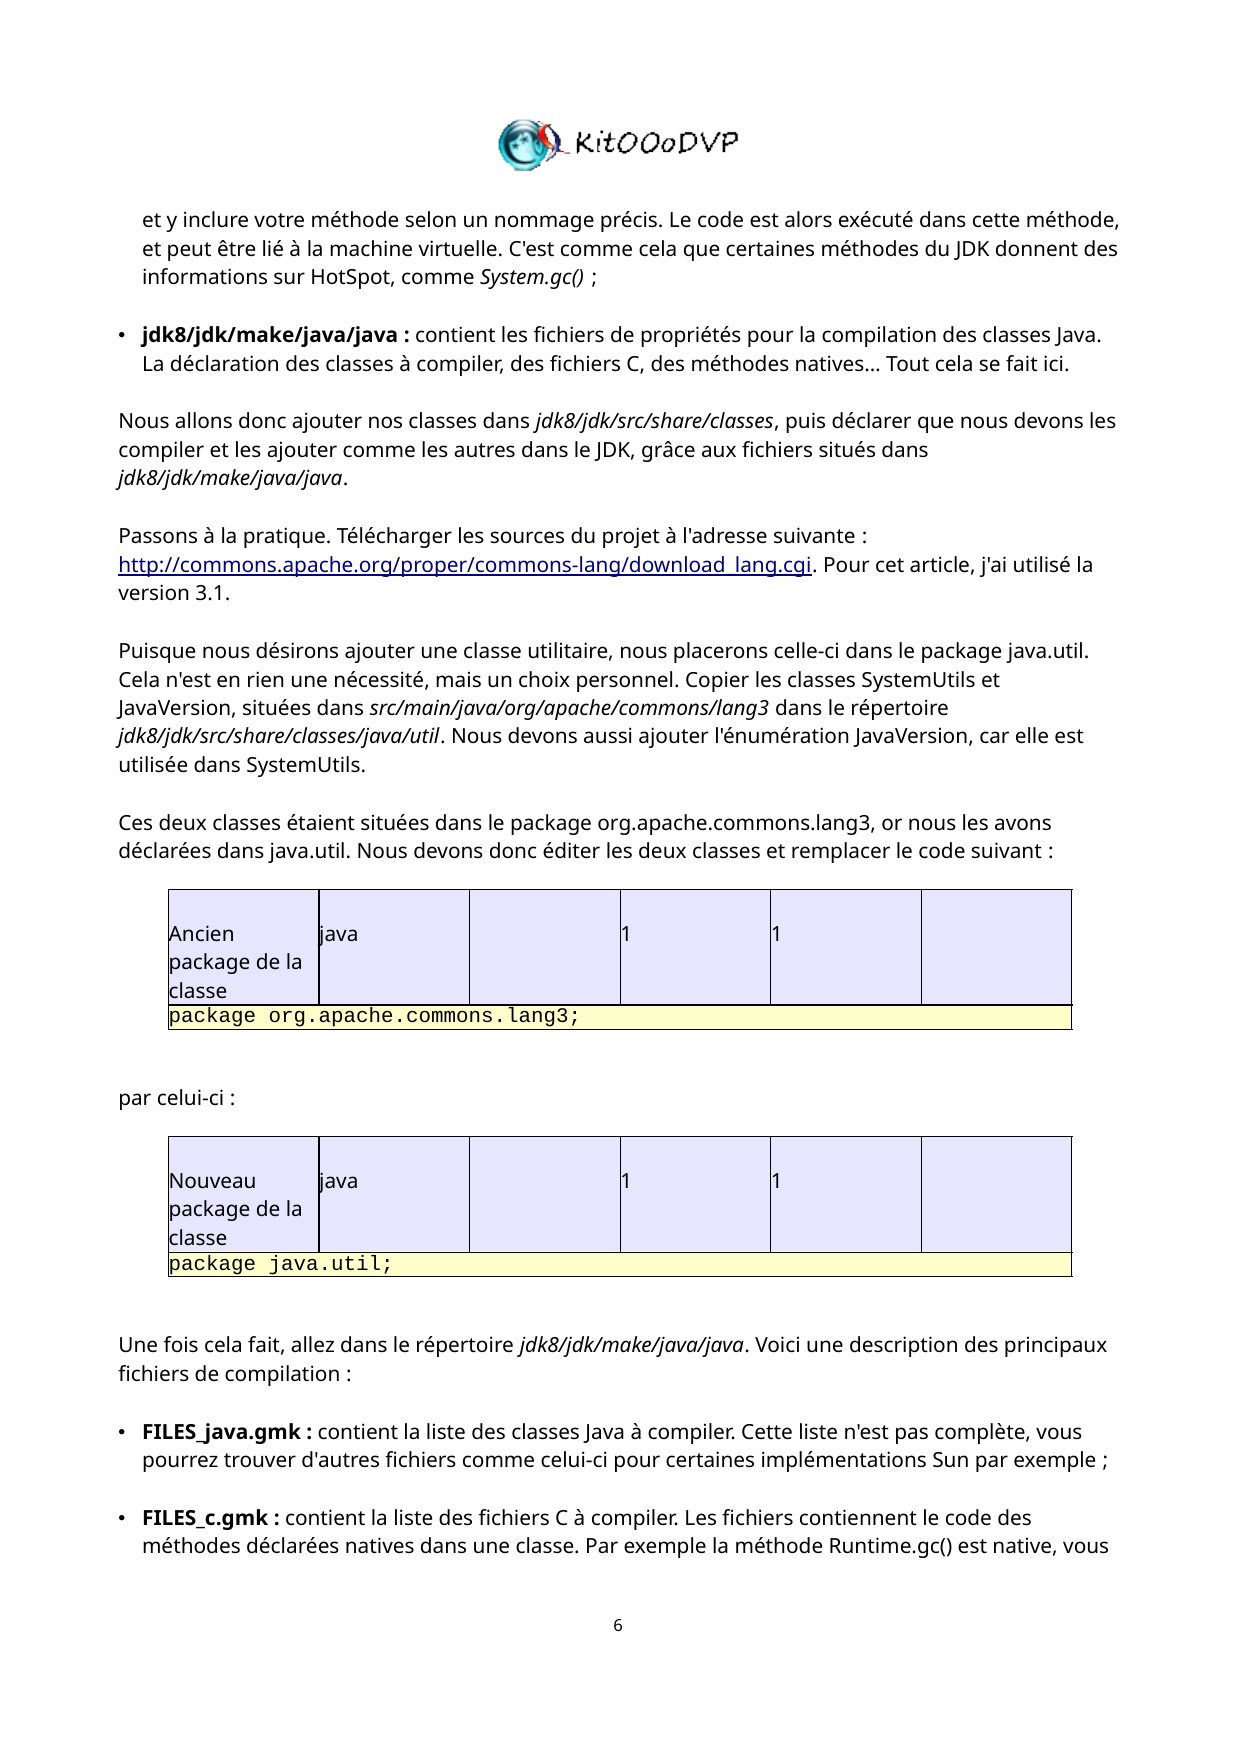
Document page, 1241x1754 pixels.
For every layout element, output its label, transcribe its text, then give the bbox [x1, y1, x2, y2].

table_header 1 [771, 890, 921, 1004]
table_header 1 [621, 890, 770, 1004]
text Une fois cela fait, allez dans le répertoire jdk8/jdk/make/java/java. Voici une description des principaux fichiers de compilation : [118, 1331, 1122, 1387]
table_header 1 [621, 1137, 770, 1251]
table_header [922, 890, 1071, 1004]
text Ces deux classes étaient situées dans le package org.apache.commons.lang3, or nous les avons déclarées dans java.util. Nous devons donc éditer les deux classes et remplacer le code suivant : [118, 808, 1122, 865]
list et y inclure votre méthode selon un nommage précis. Le code est alors exécuté dans cette méthode, et peut être lié à la machine virtuelle. C'est comme cela que certaines méthodes du JDK donnent des informations sur HotSpot, comme System.gc() ; [118, 206, 1122, 291]
picture [497, 118, 743, 173]
list FILES_java.gmk : contient la liste des classes Java à compiler. Cette liste n'est pas complète, vous pourrez trouver d'autres fichiers comme celui-ci pour certaines implémentations Sun par exemple ; [118, 1417, 1122, 1474]
list FILES_c.gmk : contient la liste des fichiers C à compiler. Les fichiers contiennent le code des méthodes déclarées natives dans une classe. Par exemple la méthode Runtime.gc() est native, vous [118, 1503, 1122, 1560]
table_header Ancien package de la classe [169, 890, 318, 1004]
list jdk8/jdk/make/java/java : contient les fichiers de propriétés pour la compilation des classes Java. La déclaration des classes à compiler, des fichiers C, des méthodes natives… Tout cela se fait ici. [118, 320, 1122, 377]
text Passons à la pratique. Télécharger les sources du projet à l'adresse suivante : http://commons.apache.org/proper/commons-lang/download_lang.cgi. Pour cet article, j'ai utilisé la version 3.1. [118, 521, 1122, 607]
text Puisque nous désirons ajouter une classe utilitaire, nous placerons celle-ci dans le package java.util. Cela n'est en rien une nécessité, mais un choix personnel. Copier les classes SystemUtils et JavaVersion, situées dans src/main/java/org/apache/commons/lang3 dans le répertoire jdk8/jdk/src/share/classes/java/util. Nous devons aussi ajouter l'énumération JavaVersion, car elle est utilisée dans SystemUtils. [118, 636, 1122, 778]
table_header java [320, 890, 469, 1004]
table_header Nouveau package de la classe [169, 1137, 318, 1251]
text Nous allons donc ajouter nos classes dans jdk8/jdk/src/share/classes, puis déclarer que nous devons les compiler et les ajouter comme les autres dans le JDK, grâce aux fichiers situés dans jdk8/jdk/make/java/java. [118, 407, 1122, 492]
table_header [470, 1137, 620, 1251]
table_header [922, 1137, 1071, 1251]
table_header 1 [771, 1137, 921, 1251]
table_header [470, 890, 620, 1004]
table_header java [320, 1137, 469, 1251]
text par celui-ci : [118, 1083, 1122, 1112]
